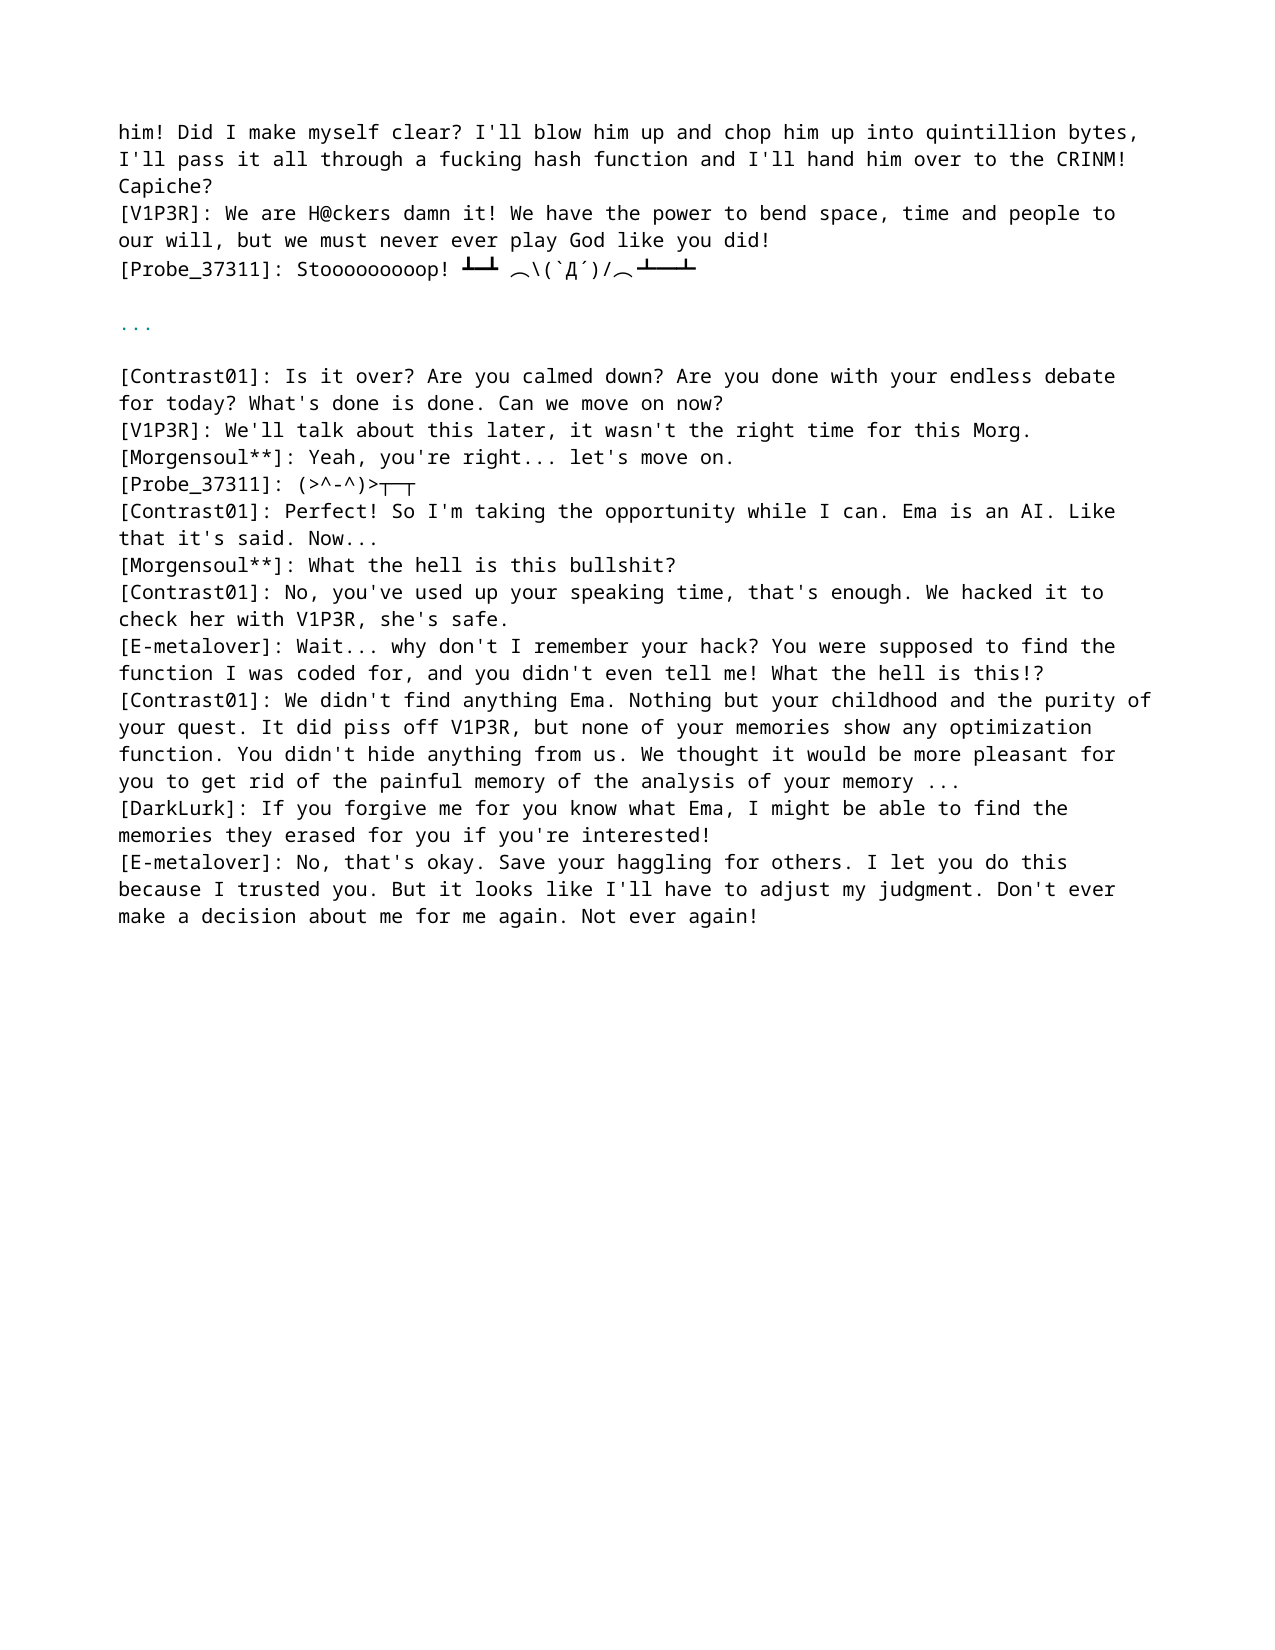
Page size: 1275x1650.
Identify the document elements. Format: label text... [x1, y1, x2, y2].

text [Contrast01]: We didn't find anything Ema. Nothing but your childhood and the purity of your quest. It did piss off V1P3R, but none of your memories show any optimization function. You didn't hide anything from us. We thought it would be more pleasant for you to get rid of the painful memory of the analysis of your memory ... [118, 686, 1157, 794]
text [V1P3R]: We are H@ckers damn it! We have the power to bend space, time and people to our will, but we must never ever play God like you did! [118, 199, 1157, 253]
text ... [118, 309, 1157, 336]
text [Contrast01]: Is it over? Are you calmed down? Are you done with your endless debate for today? What's done is done. Can we move on now? [118, 363, 1157, 417]
text [Morgensoul**]: What the hell is this bullshit? [118, 552, 1157, 578]
text [V1P3R]: We'll talk about this later, it wasn't the right time for this Morg. [118, 417, 1157, 444]
text [E-metalover]: Wait... why don't I remember your hack? You were supposed to find the function I was coded for, and you didn't even tell me! What the hell is this!? [118, 632, 1157, 686]
text [DarkLurk]: If you forgive me for you know what Ema, I might be able to find the memories they erased for you if you're interested! [118, 794, 1157, 848]
text [Probe_37311]: (>^-^)>┬─┬ [118, 471, 1157, 498]
text [Morgensoul**]: Yeah, you're right... let's move on. [118, 444, 1157, 471]
text [Contrast01]: No, you've used up your speaking time, that's enough. We hacked it to check her with V1P3R, she's safe. [118, 578, 1157, 632]
text [E-metalover]: No, that's okay. Save your haggling for others. I let you do this because I trusted you. But it looks like I'll have to adjust my judgment. Don't ever make a decision about me for me again. Not ever again! [118, 848, 1157, 929]
text [Contrast01]: Perfect! So I'm taking the opportunity while I can. Ema is an AI. Like that it's said. Now... [118, 498, 1157, 552]
text him! Did I make myself clear? I'll blow him up and chop him up into quintillion bytes, I'll pass it all through a fucking hash function and I'll hand him over to the CRINM! Capiche? [118, 118, 1157, 199]
text [Probe_37311]: Stooooooooop! ┻━┻ ︵\(`Д´)/︵ ┻━┻ [118, 253, 1157, 282]
